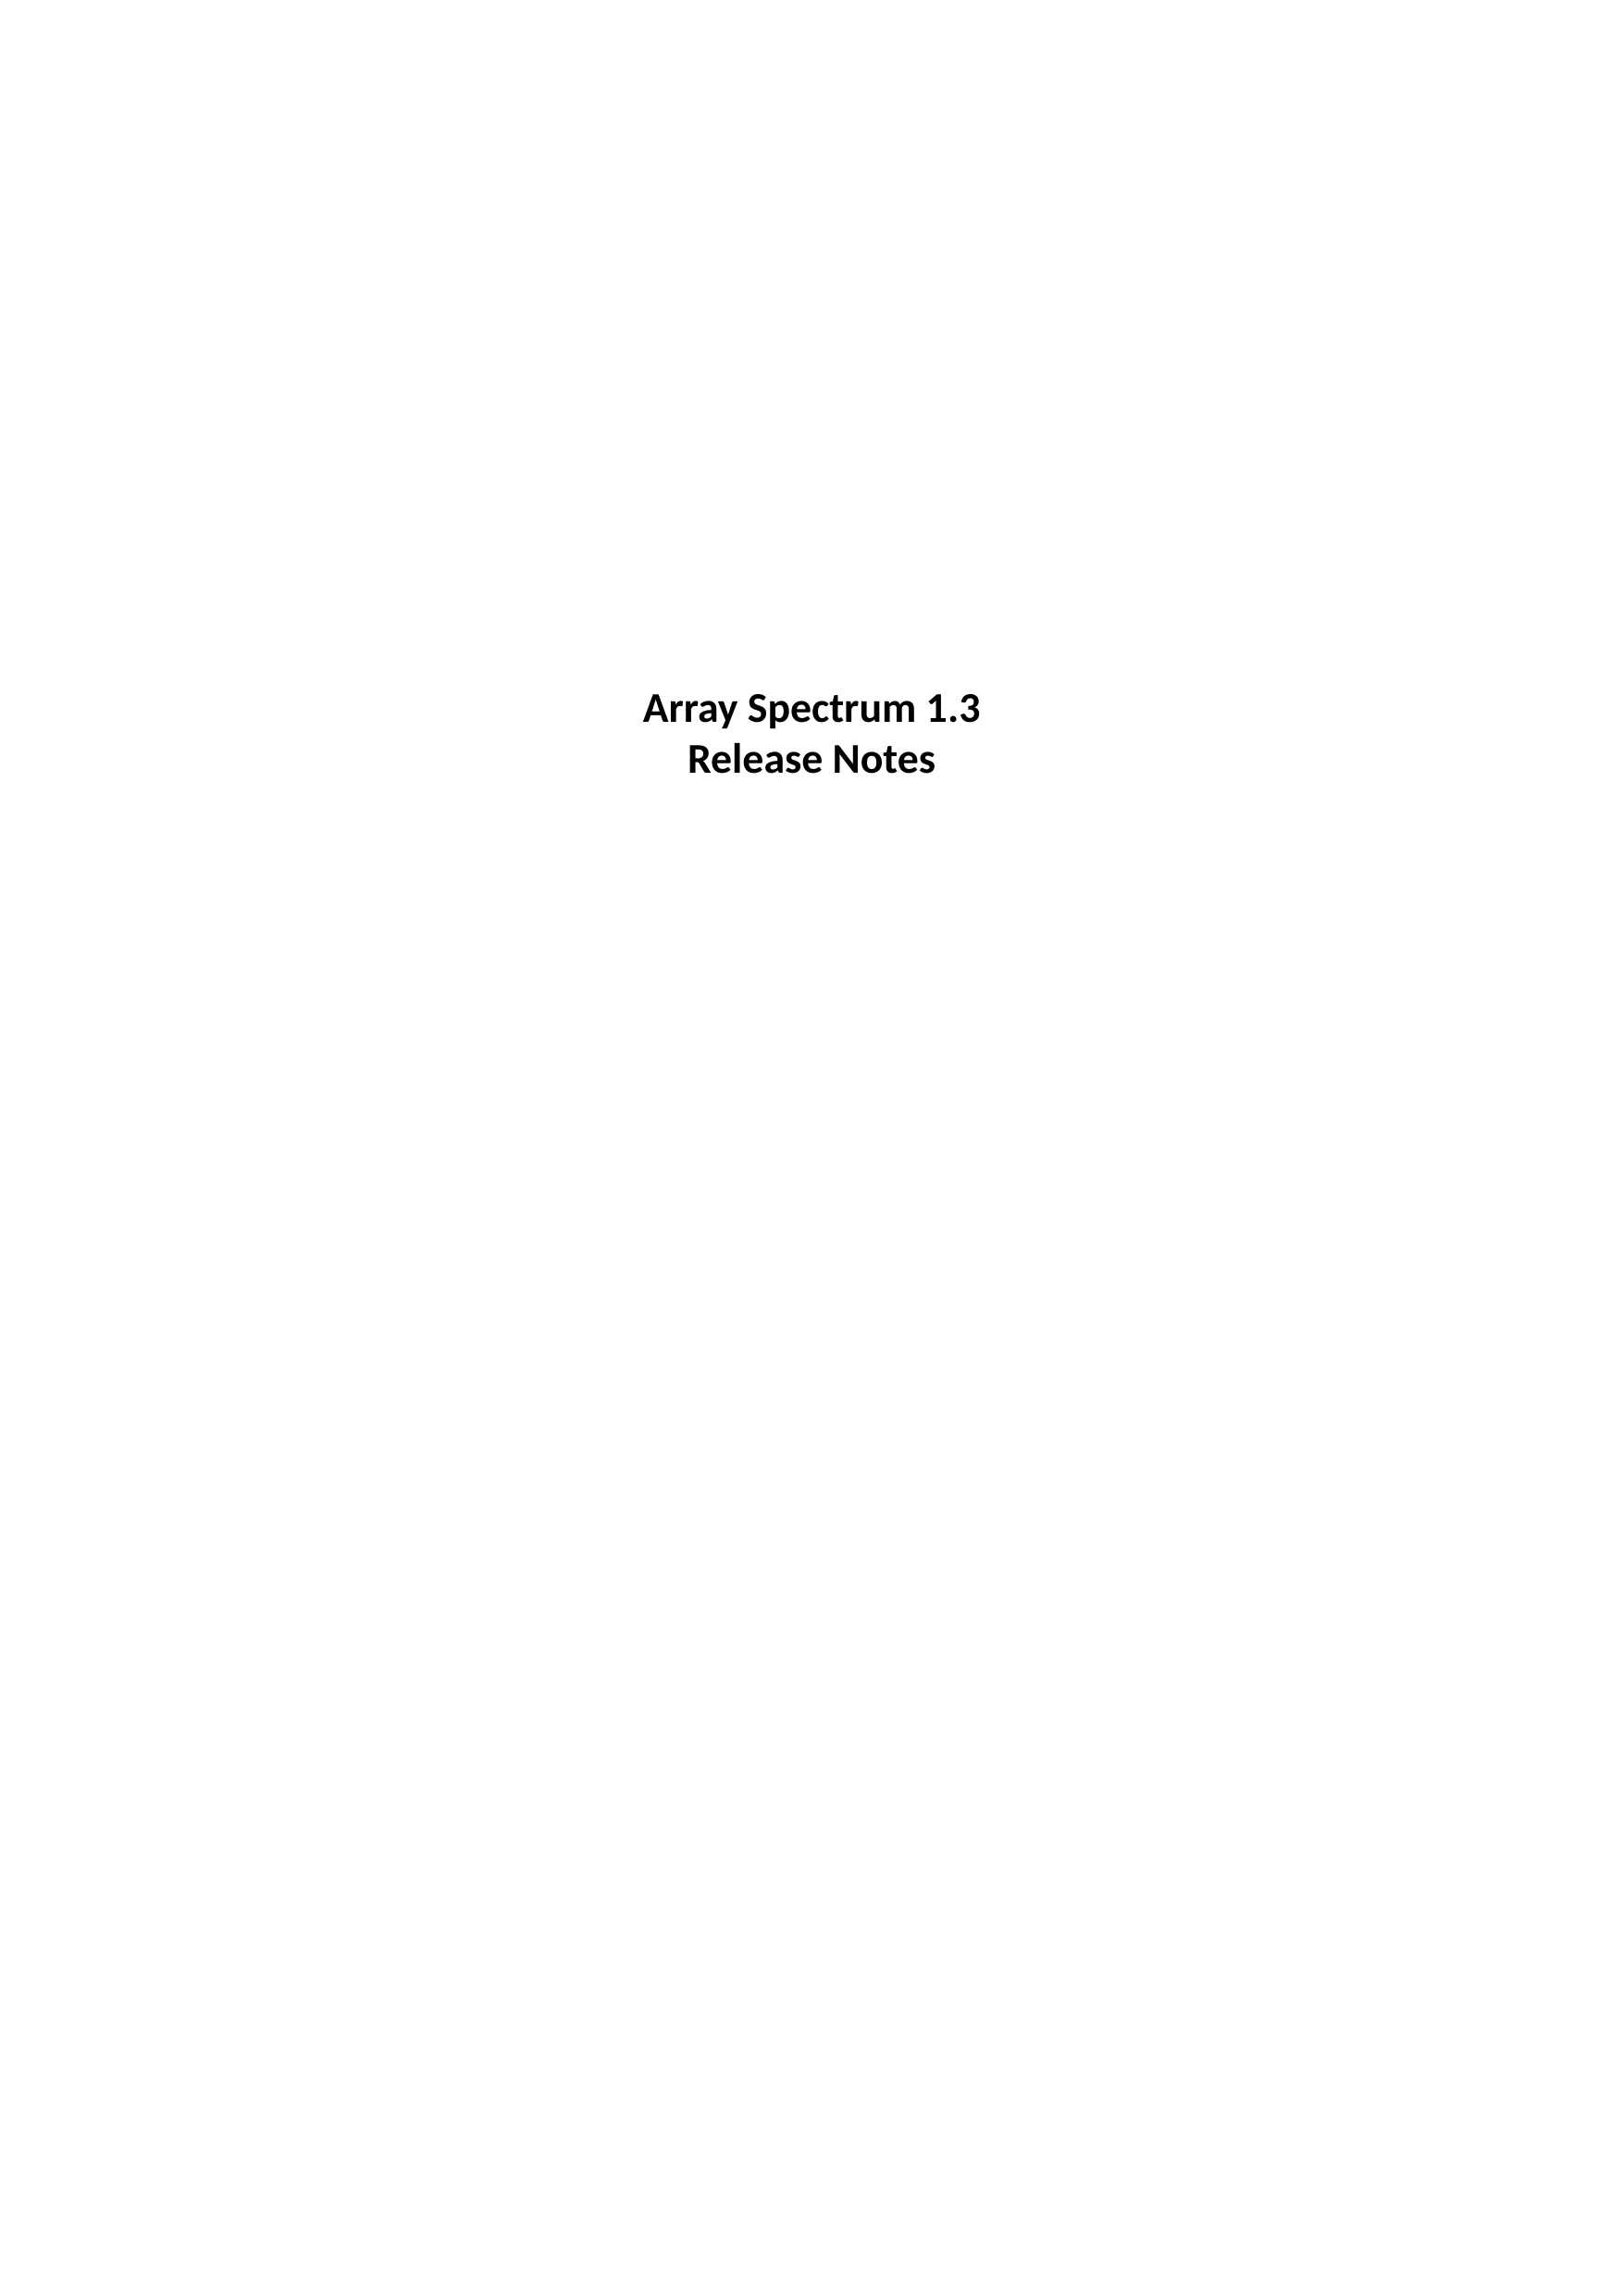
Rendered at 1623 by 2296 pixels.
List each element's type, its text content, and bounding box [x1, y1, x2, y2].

text Array Spectrum 1.3 [55, 680, 1568, 732]
text Release Notes [55, 732, 1568, 784]
